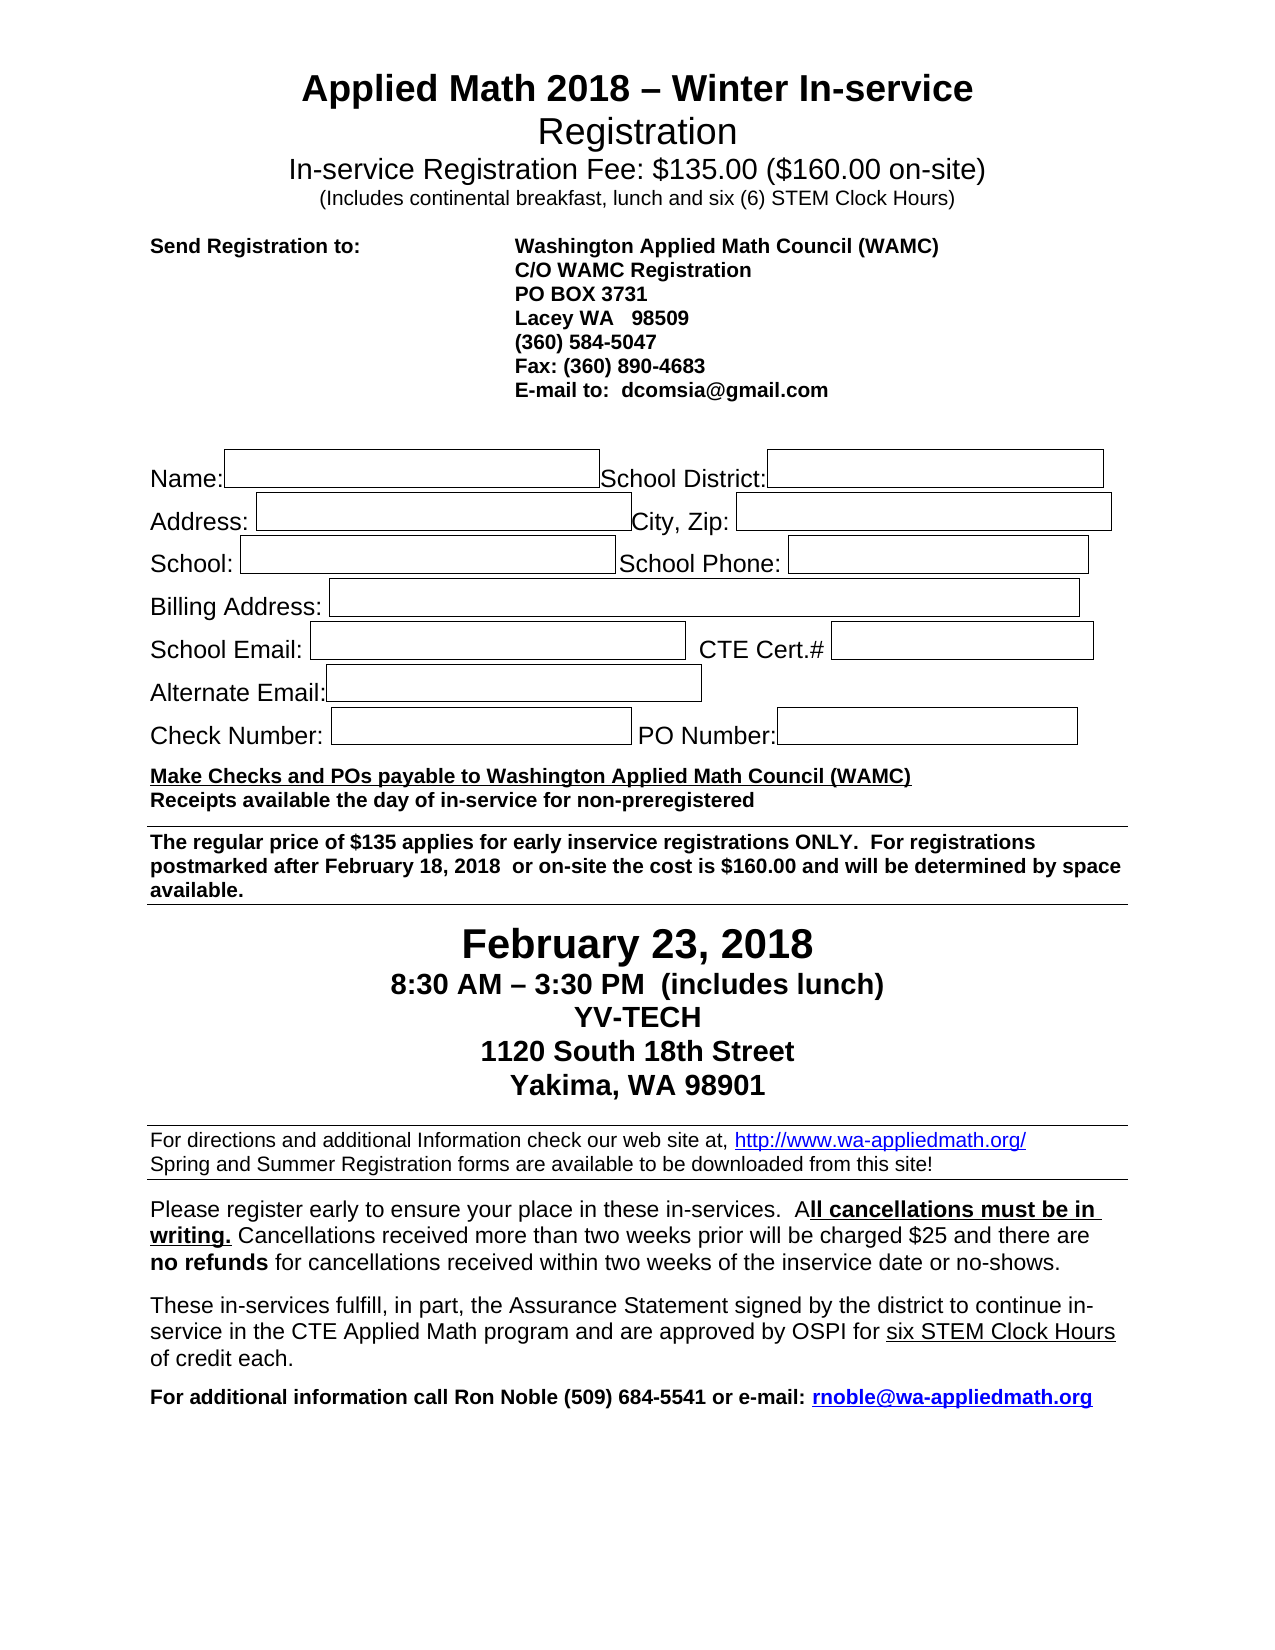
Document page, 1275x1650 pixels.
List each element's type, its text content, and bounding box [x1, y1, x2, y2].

text Yakima, WA 98901 [150, 1067, 1125, 1101]
text 8:30 AM – 3:30 PM (includes lunch) [150, 967, 1125, 1000]
subtitle Applied Math 2018 – Winter In-service [150, 66, 1125, 109]
text School: School Phone: [150, 535, 1125, 578]
text Please register early to ensure your place in these in-services. All cancellations must be in writing. Cancellations received more than two weeks prior will be charged $25 and there are [150, 1196, 1125, 1249]
subtitle In-service Registration Fee: $135.00 ($160.00 on-site) [150, 152, 1125, 186]
text Spring and Summer Registration forms are available to be downloaded from this site! [147, 1149, 1128, 1179]
text Send Registration to: Washington Applied Math Council (WAMC) [150, 234, 1125, 258]
text Receipts available the day of in-service for non-preregistered [150, 788, 1125, 812]
text School Email: CTE Cert.# [150, 621, 1125, 664]
text For additional information call Ron Noble (509) 684-5541 or e-mail: rnoble@wa-appliedmath.org [150, 1385, 1125, 1409]
text (360) 584-5047 [150, 329, 1125, 353]
text no refunds for cancellations received within two weeks of the inservice date or no-shows. [150, 1249, 1125, 1275]
text Make Checks and POs payable to Washington Applied Math Council (WAMC) [150, 764, 1125, 788]
text E-mail to: dcomsia@gmail.com [150, 377, 1125, 401]
text PO BOX 3731 [150, 282, 1125, 306]
text Name: School District: [150, 449, 1125, 492]
text Billing Address: [150, 578, 1125, 621]
text YV-TECH [150, 1000, 1125, 1034]
text C/O WAMC Registration [150, 258, 1125, 282]
text For directions and additional Information check our web site at, http://www.wa-appliedmath.org/ [147, 1126, 1128, 1149]
text These in-services fulfill, in part, the Assurance Statement signed by the district to continue in-service in the CTE Applied Math program and are approved by OSPI for six STEM Clock Hours of credit each. [150, 1292, 1125, 1371]
text Fax: (360) 890-4683 [150, 353, 1125, 377]
text Address: City, Zip: [150, 492, 1125, 535]
subtitle Registration [150, 109, 1125, 152]
text Alternate Email: [150, 664, 1125, 707]
text 1120 South 18th Street [150, 1034, 1125, 1067]
text The regular price of $135 applies for early inservice registrations ONLY. For registrations postmarked after February 18, 2018 or on-site the cost is $160.00 and will be determined by space available. [147, 827, 1128, 904]
text February 23, 2018 [150, 919, 1125, 967]
text Check Number: PO Number: [150, 707, 1125, 750]
text Lacey WA 98509 [150, 306, 1125, 329]
text (Includes continental breakfast, lunch and six (6) STEM Clock Hours) [150, 186, 1125, 210]
